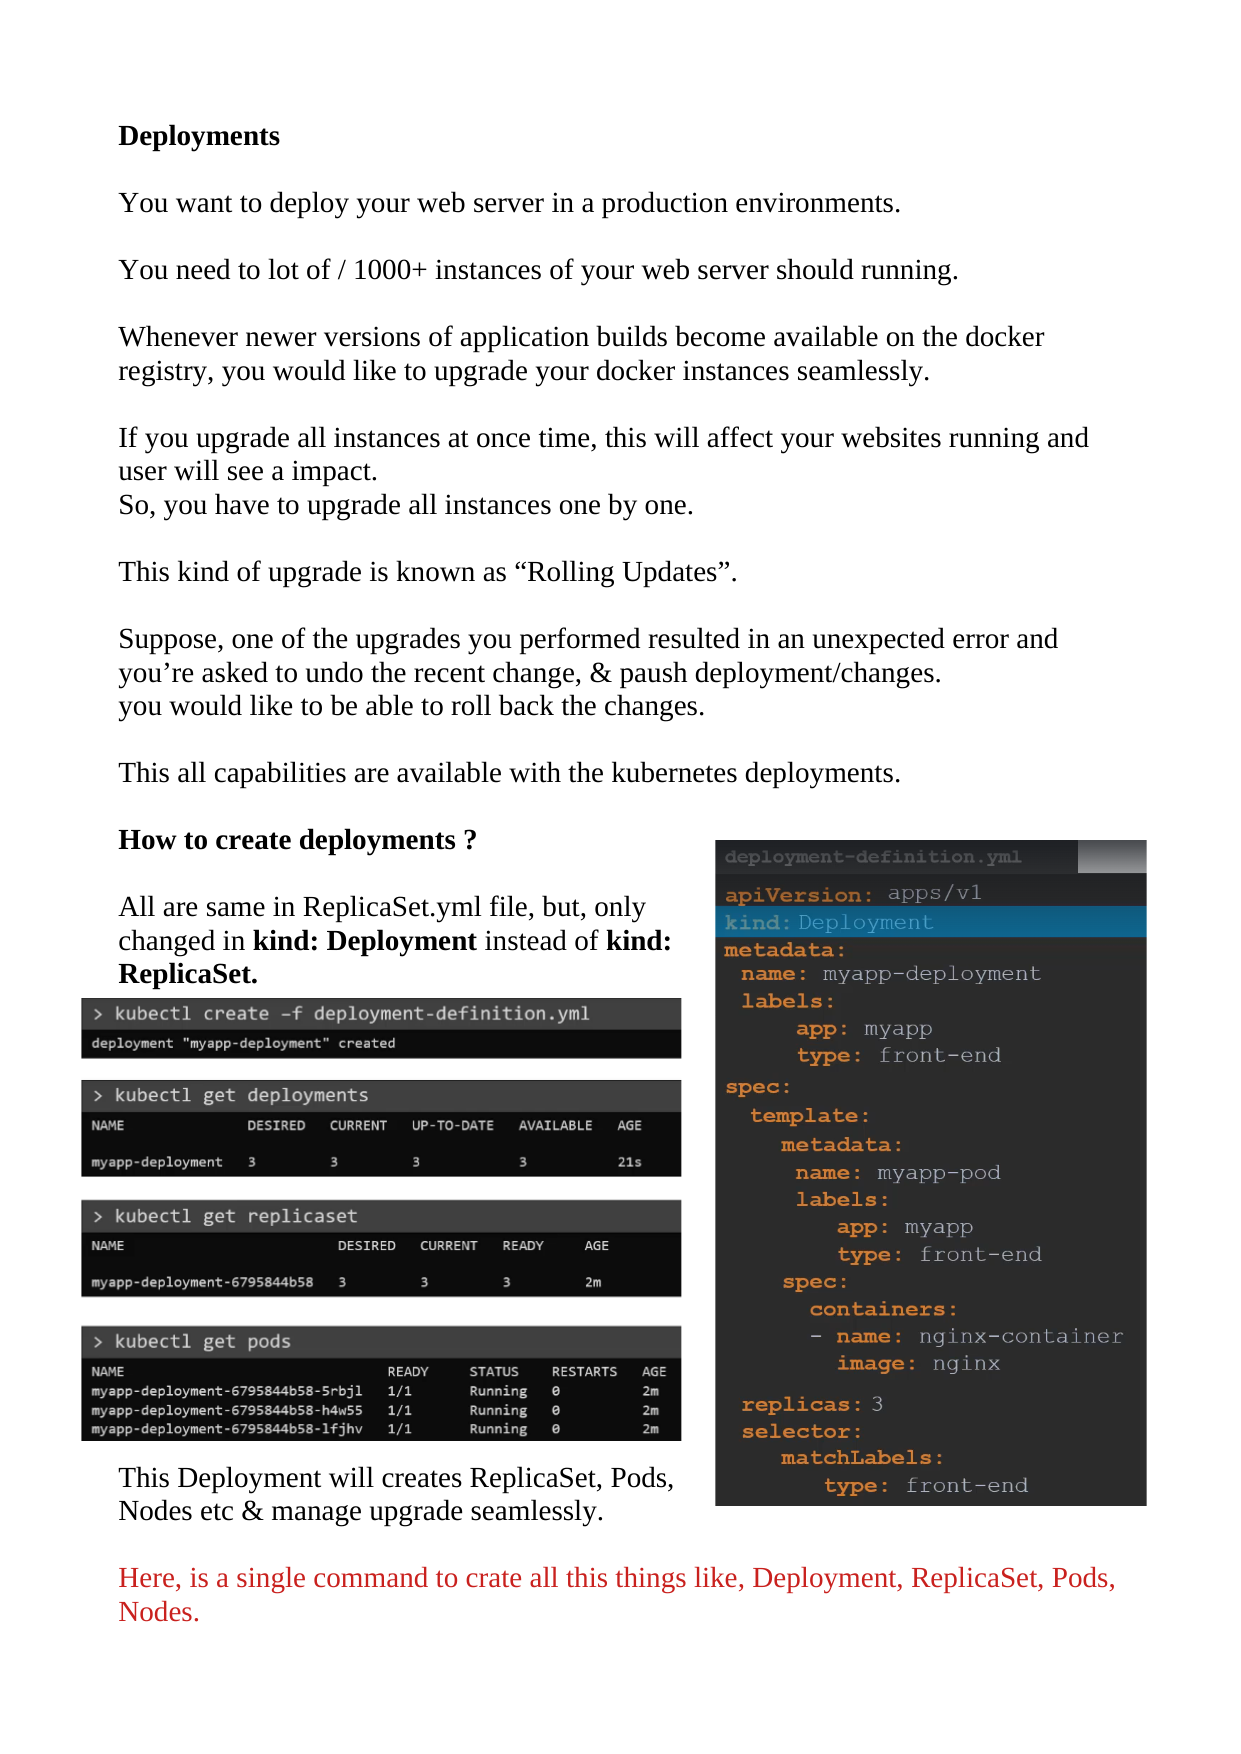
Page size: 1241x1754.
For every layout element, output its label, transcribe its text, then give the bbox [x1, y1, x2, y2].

picture [81, 998, 277, 1441]
picture [935, 840, 1147, 1506]
text You need to lot of / 1000+ instances of your web server should running. [118, 252, 1122, 286]
text This kind of upgrade is known as “Rolling Updates”. [118, 554, 1122, 588]
text How to create deployments ? [118, 822, 1122, 856]
text you would like to be able to roll back the changes. [118, 688, 1122, 722]
text This all capabilities are available with the kubernetes deployments. [118, 755, 1122, 789]
text If you upgrade all instances at once time, this will affect your websites running and user will see a impact. [118, 420, 1122, 487]
text Whenever newer versions of application builds become available on the docker registry, you would like to upgrade your docker instances seamlessly. [118, 319, 1122, 386]
text So, you have to upgrade all instances one by one. [118, 487, 1122, 521]
text Here, is a single command to crate all this things like, Deployment, ReplicaSet, Pods, Nodes. [118, 1560, 1122, 1627]
text Suppose, one of the upgrades you performed resulted in an unexpected error and you’re asked to undo the recent change, & paush deployment/changes. [118, 621, 1122, 688]
text You want to deploy your web server in a production environments. [118, 185, 1122, 219]
text All are same in ReplicaSet.yml file, but, only changed in kind: Deployment instead of kind: ReplicaSet. [118, 889, 935, 990]
text Deployments [118, 118, 1122, 152]
text This Deployment will creates ReplicaSet, Pods, Nodes etc & manage upgrade seamlessly. [118, 1460, 1122, 1527]
